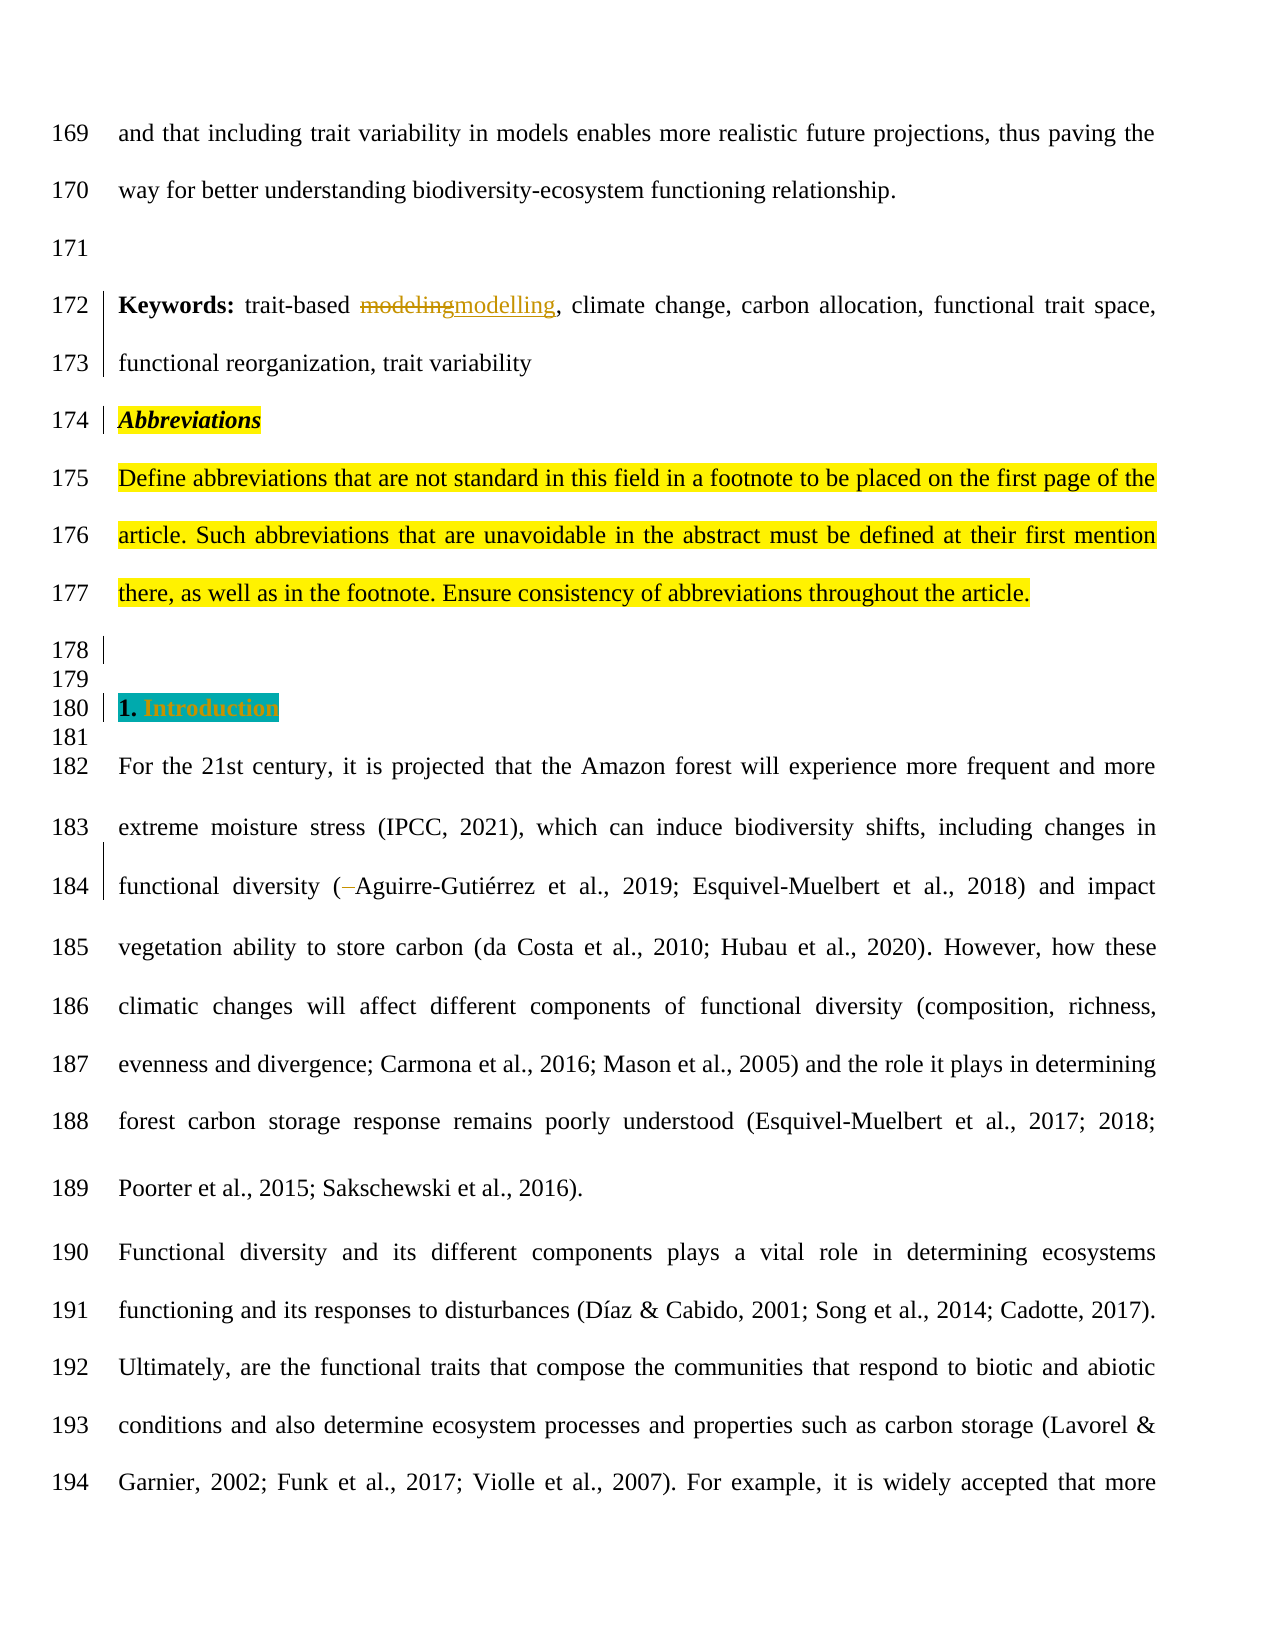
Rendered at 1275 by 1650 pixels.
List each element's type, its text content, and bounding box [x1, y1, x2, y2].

text Keywords: trait-based modelling, climate change, carbon allocation, functional trait space, functional reorganization, trait variability [118, 291, 1157, 377]
text Functional diversity and its different components plays a vital role in determining ecosystems functioning and its responses to disturbances (Díaz & Cabido, 2001; Song et al., 2014; Cadotte, 2017). Ultimately, are the functional traits that compose the communities that respond to biotic and abiotic conditions and also determine ecosystem processes and properties such as carbon storage (Lavorel & Garnier, 2002; Funk et al., 2017; Violle et al., 2007). For example, it is widely accepted that more [118, 1237, 1157, 1496]
text 1. Introduction [118, 693, 1157, 722]
text and that including trait variability in models enables more realistic future projections, thus paving the way for better understanding biodiversity-ecosystem functioning relationship. [118, 118, 1157, 204]
text For the 21st century, it is projected that the Amazon forest will experience more frequent and more extreme moisture stress (IPCC, 2021)⁠, which can induce biodiversity shifts, including changes in functional diversity (Aguirre-Gutiérrez et al., 2019; Esquivel-Muelbert et al., 2018) and impact vegetation ability to store carbon (da Costa et al., 2010; Hubau et al., 2020)⁠. However, how these climatic changes will affect different components of functional diversity (composition, richness, evenness and divergence; Carmona et al., 2016; Mason et al., 2005) and the role it plays in determining forest carbon storage response remains poorly understood (Esquivel-Muelbert et al., 2017; 2018; Poorter et al., 2015; Sakschewski et al., 2016). [118, 751, 1157, 1203]
text Abbreviations Define abbreviations that are not standard in this field in a footnote to be placed on the first page of the article. Such abbreviations that are unavoidable in the abstract must be defined at their first mention there, as well as in the footnote. Ensure consistency of abbreviations throughout the article. [118, 406, 1157, 607]
